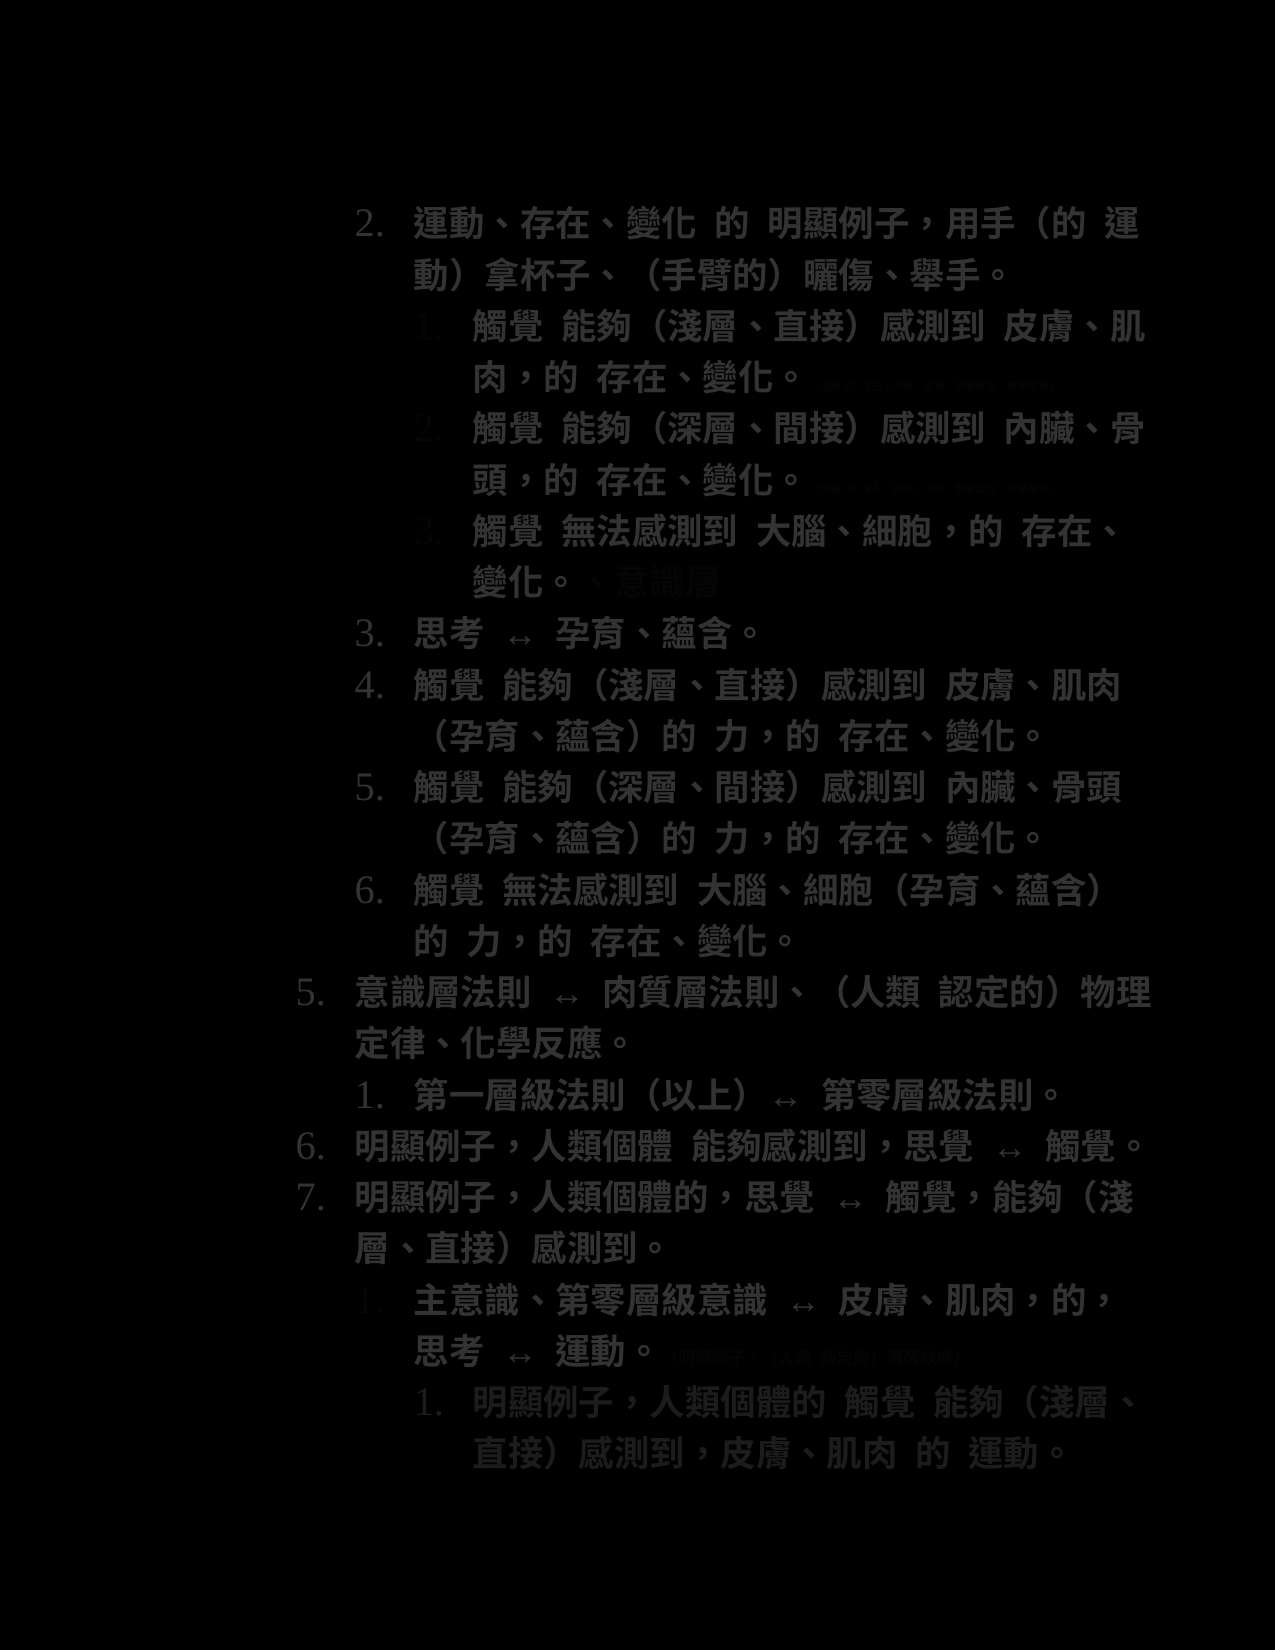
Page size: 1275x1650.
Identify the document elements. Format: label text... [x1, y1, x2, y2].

list 明顯例子，人類個體的 觸覺 能夠（淺層、直接）感測到，皮膚、肌肉 的 運動。 [413, 1374, 1157, 1477]
list 運動、存在、變化 的 明顯例子，用手（的 運動）拿杯子、（手臂的）曬傷、舉手。 [354, 196, 1157, 298]
list 觸覺 能夠（淺層、直接）感測到 皮膚、肌肉（孕育、蘊含）的 力，的 存在、變化。 [354, 657, 1157, 759]
list 思考 ↔ 孕育、蘊含。 [354, 606, 1157, 657]
list 觸覺 能夠（深層、間接）感測到 內臟、骨頭（孕育、蘊含）的 力，的 存在、變化。 [354, 759, 1157, 862]
list 第一層級法則（以上）↔ 第零層級法則。 [354, 1067, 1157, 1118]
list 明顯例子，人類個體 能夠感測到，思覺 ↔ 觸覺。 [295, 1118, 1157, 1169]
list 觸覺 無法感測到 大腦、細胞，的 存在、變化。、意識層 [413, 503, 1157, 606]
list 意識層法則 ↔ 肉質層法則、（人類 認定的）物理定律、化學反應。 [295, 964, 1157, 1067]
list 觸覺 能夠（深層、間接）感測到 內臟、骨頭，的 存在、變化。（深層 是 深入、模糊、不易、靈敏度低、精準度低） [413, 401, 1157, 503]
list 明顯例子，人類個體的，思覺 ↔ 觸覺，能夠（淺層、直接）感測到。 [295, 1169, 1157, 1272]
list 觸覺 能夠（淺層、直接）感測到 皮膚、肌肉，的 存在、變化。（淺層 是 淺白、清晰、容易、靈敏度高、精準度高） [413, 298, 1157, 401]
list 主意識、第零層級意識 ↔ 皮膚、肌肉，的，思考 ↔ 運動。（明顯例子，（人類 認定的）清醒狀態） [354, 1272, 1157, 1374]
list 觸覺 無法感測到 大腦、細胞（孕育、蘊含）的 力，的 存在、變化。 [354, 862, 1157, 964]
